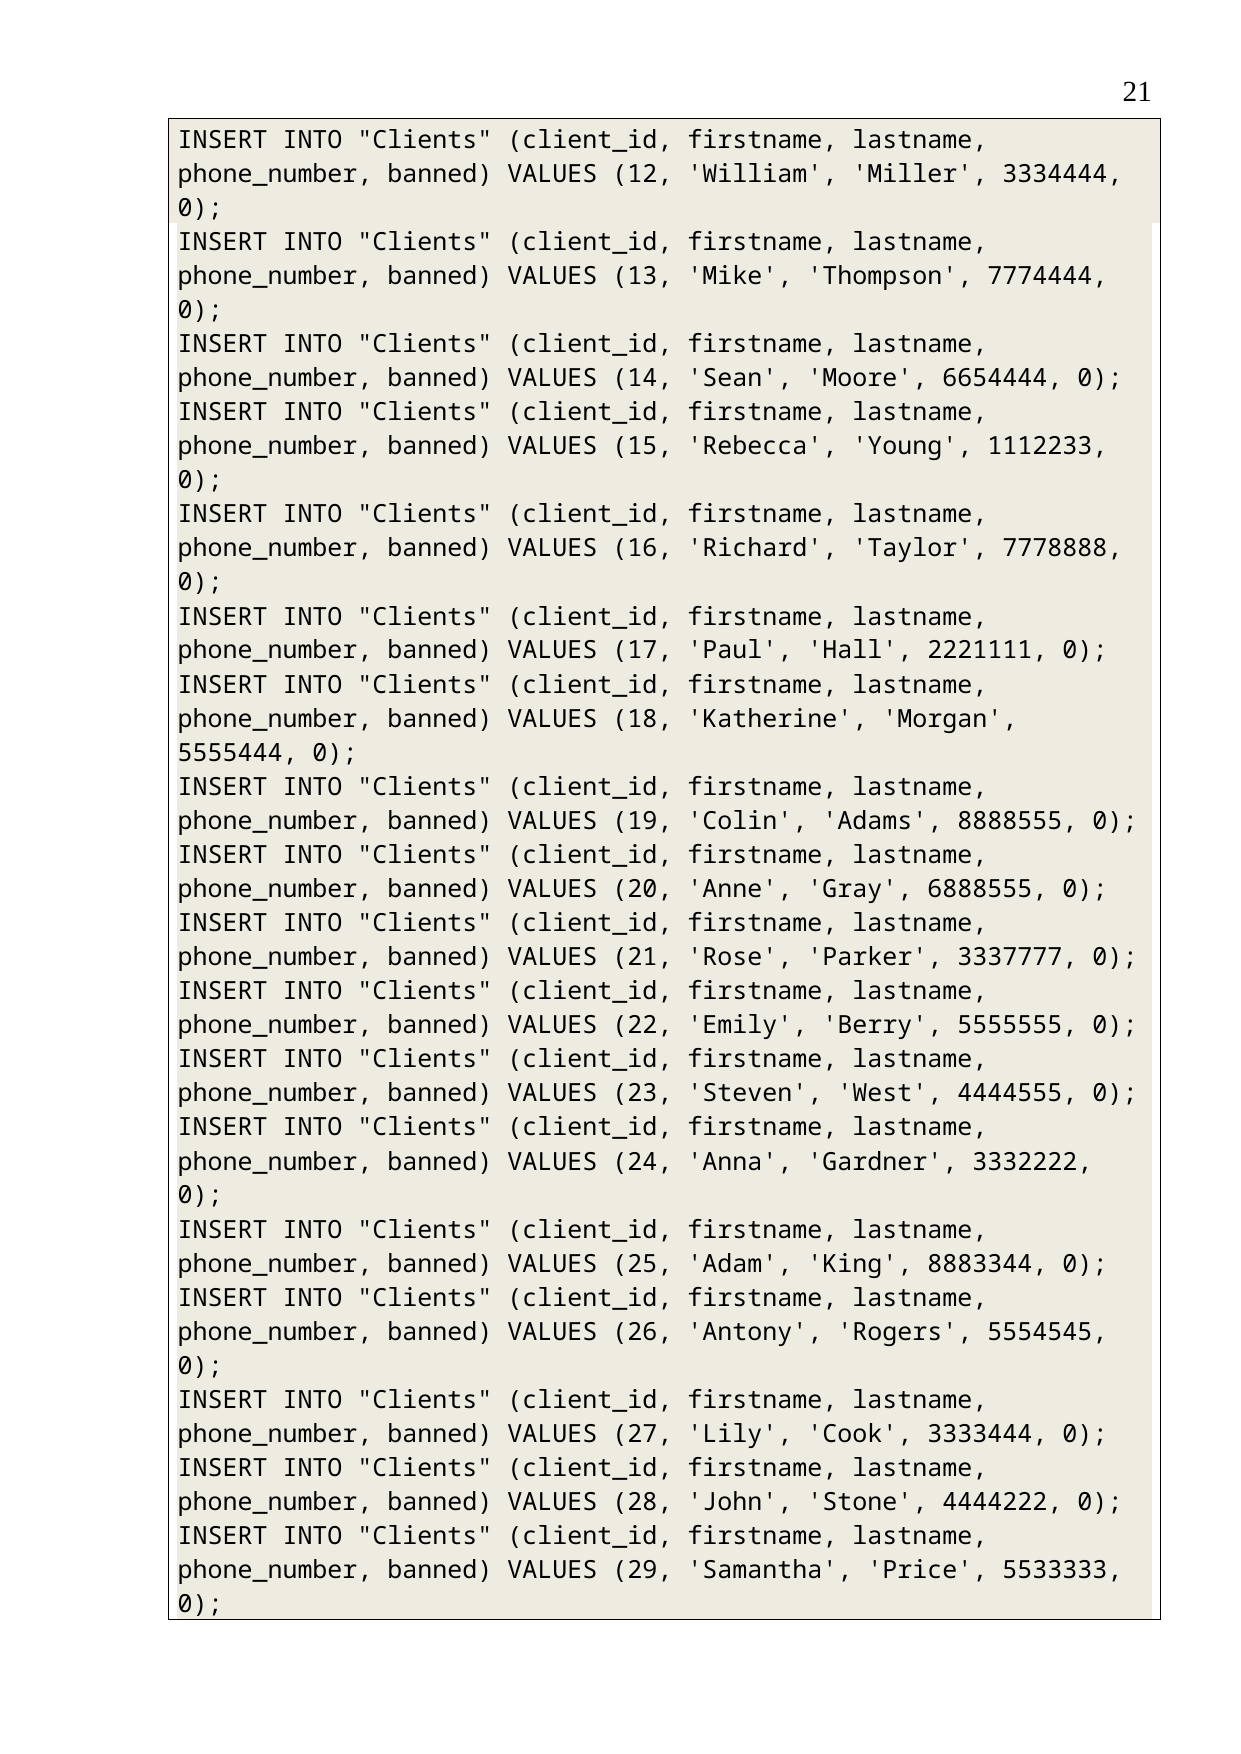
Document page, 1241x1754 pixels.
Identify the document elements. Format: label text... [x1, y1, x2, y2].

text INSERT INTO "Clients" (client_id, firstname, lastname, phone_number, banned) VALUES (29, 'Samantha', 'Price', 5533333, 0); [177, 1518, 1152, 1619]
text INSERT INTO "Clients" (client_id, firstname, lastname, phone_number, banned) VALUES (17, 'Paul', 'Hall', 2221111, 0); [177, 598, 1152, 666]
text INSERT INTO "Clients" (client_id, firstname, lastname, phone_number, banned) VALUES (16, 'Richard', 'Taylor', 7778888, 0); [177, 496, 1152, 598]
text INSERT INTO "Clients" (client_id, firstname, lastname, phone_number, banned) VALUES (27, 'Lily', 'Cook', 3333444, 0); [177, 1382, 1152, 1450]
text INSERT INTO "Clients" (client_id, firstname, lastname, phone_number, banned) VALUES (23, 'Steven', 'West', 4444555, 0); [177, 1041, 1152, 1109]
text INSERT INTO "Clients" (client_id, firstname, lastname, phone_number, banned) VALUES (13, 'Mike', 'Thompson', 7774444, 0); [177, 223, 1152, 326]
text INSERT INTO "Clients" (client_id, firstname, lastname, phone_number, banned) VALUES (24, 'Anna', 'Gardner', 3332222, 0); [177, 1109, 1152, 1211]
text INSERT INTO "Clients" (client_id, firstname, lastname, phone_number, banned) VALUES (18, 'Katherine', 'Morgan', 5555444, 0); [177, 666, 1152, 768]
text INSERT INTO "Clients" (client_id, firstname, lastname, phone_number, banned) VALUES (19, 'Colin', 'Adams', 8888555, 0); [177, 768, 1152, 837]
text INSERT INTO "Clients" (client_id, firstname, lastname, phone_number, banned) VALUES (22, 'Emily', 'Berry', 5555555, 0); [177, 973, 1152, 1041]
text INSERT INTO "Clients" (client_id, firstname, lastname, phone_number, banned) VALUES (26, 'Antony', 'Rogers', 5554545, 0); [177, 1279, 1152, 1382]
text INSERT INTO "Clients" (client_id, firstname, lastname, phone_number, banned) VALUES (28, 'John', 'Stone', 4444222, 0); [177, 1450, 1152, 1518]
text INSERT INTO "Clients" (client_id, firstname, lastname, phone_number, banned) VALUES (12, 'William', 'Miller', 3334444, 0); [169, 119, 1160, 223]
text INSERT INTO "Clients" (client_id, firstname, lastname, phone_number, banned) VALUES (25, 'Adam', 'King', 8883344, 0); [177, 1211, 1152, 1279]
text INSERT INTO "Clients" (client_id, firstname, lastname, phone_number, banned) VALUES (15, 'Rebecca', 'Young', 1112233, 0); [177, 394, 1152, 496]
text INSERT INTO "Clients" (client_id, firstname, lastname, phone_number, banned) VALUES (20, 'Anne', 'Gray', 6888555, 0); [177, 837, 1152, 905]
text INSERT INTO "Clients" (client_id, firstname, lastname, phone_number, banned) VALUES (14, 'Sean', 'Moore', 6654444, 0); [177, 326, 1152, 394]
text INSERT INTO "Clients" (client_id, firstname, lastname, phone_number, banned) VALUES (21, 'Rose', 'Parker', 3337777, 0); [177, 905, 1152, 973]
